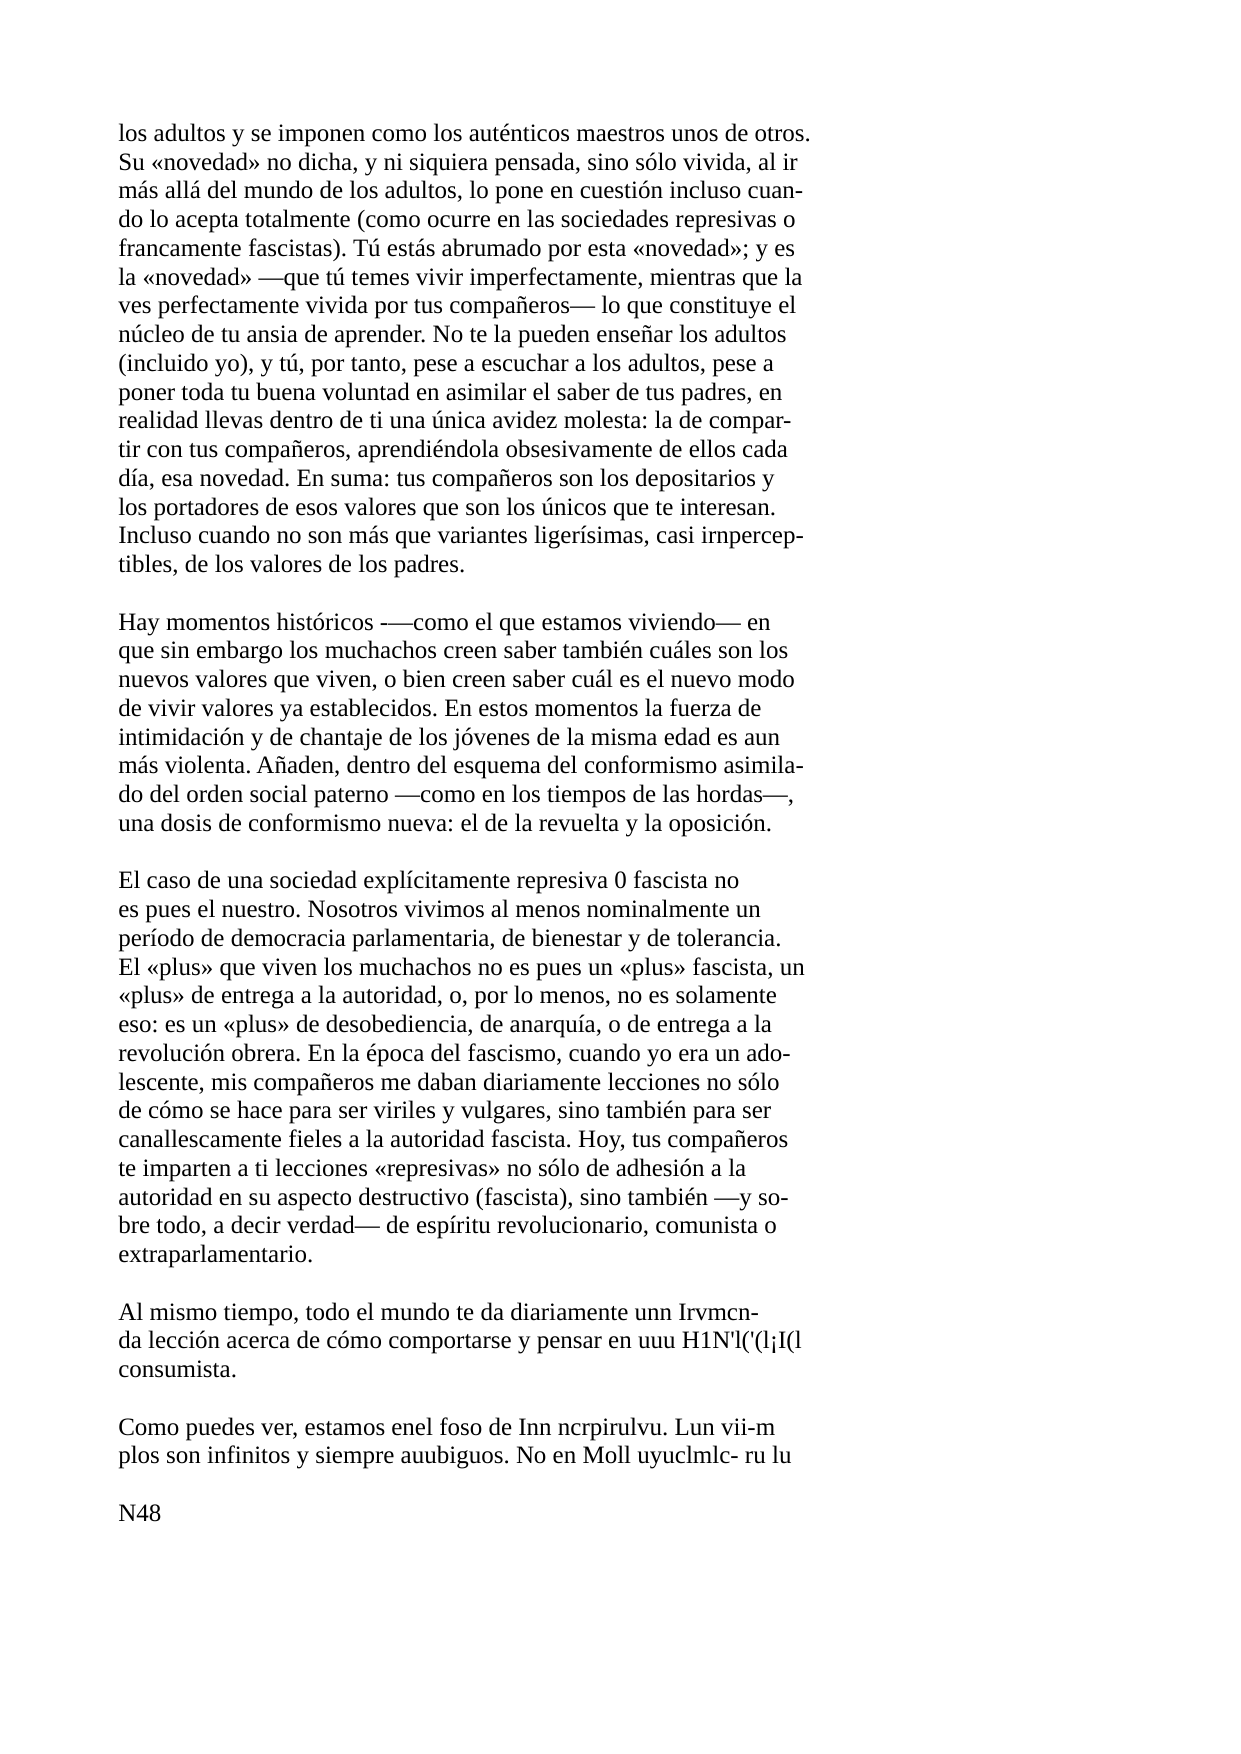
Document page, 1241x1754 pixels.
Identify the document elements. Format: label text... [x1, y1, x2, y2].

text N48 [118, 1498, 1122, 1527]
text Su «novedad» no dicha, y ni siquiera pensada, sino sólo vivida, al ir [118, 147, 1122, 176]
text nuevos valores que viven, o bien creen saber cuál es el nuevo modo [118, 664, 1122, 693]
text los portadores de esos valores que son los únicos que te interesan. [118, 492, 1122, 521]
text autoridad en su aspecto destructivo (fascista), sino también —y so- [118, 1182, 1122, 1211]
text ves perfectamente vivida por tus compañeros— lo que constituye el [118, 291, 1122, 319]
text plos son infinitos y siempre auubiguos. No en Moll uyuclmlc- ru lu [118, 1441, 1122, 1469]
text El caso de una sociedad explícitamente represiva 0 fascista no [118, 866, 1122, 894]
text consumista. [118, 1354, 1122, 1383]
text eso: es un «plus» de desobediencia, de anarquía, o de entrega a la [118, 1009, 1122, 1038]
text (incluido yo), y tú, por tanto, pese a escuchar a los adultos, pese a [118, 348, 1122, 377]
text lescente, mis compañeros me daban diariamente lecciones no sólo [118, 1067, 1122, 1096]
text de cómo se hace para ser viriles y vulgares, sino también para ser [118, 1096, 1122, 1124]
text realidad llevas dentro de ti una única avidez molesta: la de compar- [118, 406, 1122, 434]
text intimidación y de chantaje de los jóvenes de la misma edad es aun [118, 722, 1122, 751]
text Al mismo tiempo, todo el mundo te da diariamente unn Irvmcn- [118, 1297, 1122, 1326]
text es pues el nuestro. Nosotros vivimos al menos nominalmente un [118, 894, 1122, 923]
text período de democracia parlamentaria, de bienestar y de tolerancia. [118, 923, 1122, 952]
text la «novedad» —que tú temes vivir imperfectamente, mientras que la [118, 262, 1122, 291]
text día, esa novedad. En suma: tus compañeros son los depositarios y [118, 463, 1122, 492]
text tibles, de los valores de los padres. [118, 549, 1122, 578]
text francamente fascistas). Tú estás abrumado por esta «novedad»; y es [118, 233, 1122, 262]
text núcleo de tu ansia de aprender. No te la pueden enseñar los adultos [118, 319, 1122, 348]
text los adultos y se imponen como los auténticos maestros unos de otros. [118, 118, 1122, 147]
text de vivir valores ya establecidos. En estos momentos la fuerza de [118, 693, 1122, 722]
text poner toda tu buena voluntad en asimilar el saber de tus padres, en [118, 377, 1122, 406]
text te imparten a ti lecciones «represivas» no sólo de adhesión a la [118, 1153, 1122, 1182]
text «plus» de entrega a la autoridad, o, por lo menos, no es solamente [118, 981, 1122, 1009]
text una dosis de conformismo nueva: el de la revuelta y la oposición. [118, 808, 1122, 837]
text más violenta. Añaden, dentro del esquema del conformismo asimila- [118, 751, 1122, 779]
text tir con tus compañeros, aprendiéndola obsesivamente de ellos cada [118, 434, 1122, 463]
text más allá del mundo de los adultos, lo pone en cuestión incluso cuan- [118, 176, 1122, 204]
text Hay momentos históricos -—como el que estamos viviendo— en [118, 607, 1122, 636]
text El «plus» que viven los muchachos no es pues un «plus» fascista, un [118, 952, 1122, 981]
text Incluso cuando no son más que variantes ligerísimas, casi irnpercep- [118, 521, 1122, 549]
text do lo acepta totalmente (como ocurre en las sociedades represivas o [118, 204, 1122, 233]
text extraparlamentario. [118, 1239, 1122, 1268]
text canallescamente fieles a la autoridad fascista. Hoy, tus compañeros [118, 1124, 1122, 1153]
text bre todo, a decir verdad— de espíritu revolucionario, comunista o [118, 1211, 1122, 1239]
text que sin embargo los muchachos creen saber también cuáles son los [118, 636, 1122, 664]
text Como puedes ver, estamos enel foso de Inn ncrpirulvu. Lun vii-m [118, 1412, 1122, 1441]
text do del orden social paterno —como en los tiempos de las hordas—, [118, 779, 1122, 808]
text da lección acerca de cómo comportarse y pensar en uuu H1N'l('(l¡I(l [118, 1326, 1122, 1354]
text revolución obrera. En la época del fascismo, cuando yo era un ado- [118, 1038, 1122, 1067]
